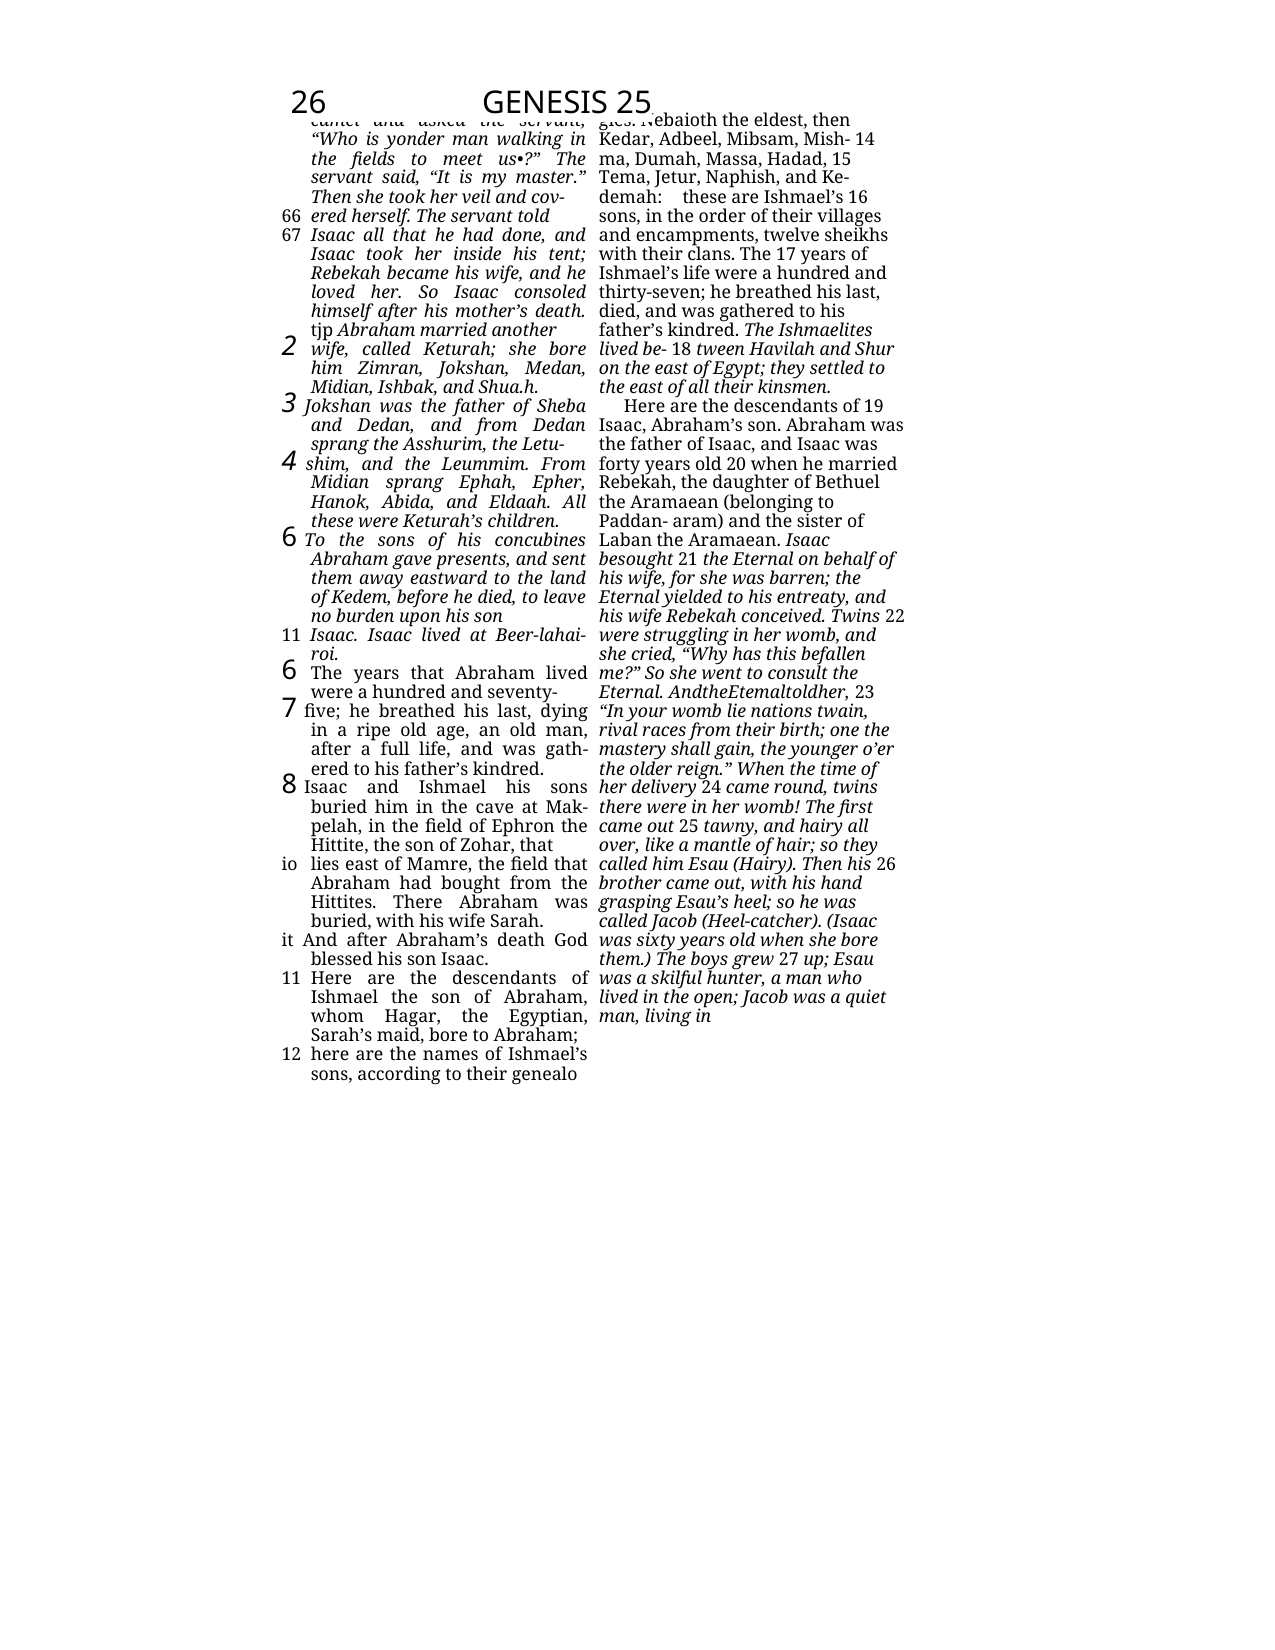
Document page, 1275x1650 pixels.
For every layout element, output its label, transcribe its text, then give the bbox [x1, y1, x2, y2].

text sons, in the order of their vil­lages and encampments, twelve sheikhs with their clans. The 17 years of Ishmael’s life were a hundred and thirty-seven; he breathed his last, died, and was gathered to his father’s kin­dred. The Ishmaelites lived be- 18 tween Havilah and Shur on the east of Egypt; they settled to the east of all their kinsmen. [599, 207, 906, 397]
list here are the names of Ishmael’s sons, according to their genealo­ [281, 1046, 588, 1084]
list ered herself. The servant told [281, 207, 588, 226]
text Here are the descendants of 19 Isaac, Abraham’s son. Abra­ham was the father of Isaac, and Isaac was forty years old 20 when he married Rebekah, the daughter of Bethuel the Ara­maean (belonging to Paddan- aram) and the sister of Laban the Aramaean. Isaac besought 21 the Eternal on behalf of his wife, for she was barren; the Eternal yielded to his entreaty, and his wife Rebekah conceived. Twins 22 were struggling in her womb, and she cried, “Why has this befallen me?” So she went to consult the Eternal. AndtheEtemaltoldher, 23 “In your womb lie nations twain, rival races from their birth; one the mastery shall gain, the younger o’er the older reign.” When the time of her delivery 24 came round, twins there were in her womb! The first came out 25 tawny, and hairy all over, like a mantle of hair; so they called him Esau (Hairy). Then his 26 brother came out, with his hand grasping Esau’s heel; so he was called Jacob (Heel-catcher). (Isaac was sixty years old when she bore them.) The boys grew 27 up; Esau was a skilful hunter, a man who lived in the open; Jacob was a quiet man, living in [599, 397, 906, 1027]
list Here are the descendants of Ishmael the son of Abraham, whom Hagar, the Egyptian, Sarah’s maid, bore to Abraham; [281, 969, 588, 1046]
list Isaac all that he had done, and Isaac took her inside his tent; Rebekah became his wife, and he loved her. So Isaac consoled himself after his mother’s death. tjp Abraham married another [281, 226, 588, 340]
list wife, called Keturah; she bore him Zimran, Jokshan, Me­dan, Midian, Ishbak, and Shua.h. [281, 340, 588, 397]
text camel and asked the servant, “Who is yonder man walking in the fields to meet us•?” The servant said, “It is my master.” Then she took her veil and cov- [311, 122, 588, 207]
text gies. Nebaioth the eldest, then Kedar, Adbeel, Mibsam, Mish- 14 ma, Dumah, Massa, Hadad, 15 Tema, Jetur, Naphish, and Ke- demah: these are Ishmael’s 16 [599, 112, 906, 207]
text it And after Abraham’s death God blessed his son Isaac. [281, 931, 588, 969]
list The years that Abraham lived were a hundred and seventy- [281, 664, 588, 702]
list Isaac and Ishmael his sons buried him in the cave at Mak- pelah, in the field of Ephron the Hittite, the son of Zohar, that [281, 779, 588, 855]
list Isaac. Isaac lived at Beer-lahai- roi. [281, 626, 588, 664]
list To the sons of his concubines Abraham gave presents, and sent them away eastward to the land of Kedem, before he died, to leave no burden upon his son [281, 531, 588, 626]
list Jokshan was the father of Sheba and Dedan, and from Dedan sprang the Asshurim, the Letu- [281, 397, 588, 455]
text io lies east of Mamre, the field that Abraham had bought from the Hittites. There Abraham was buried, with his wife Sarah. [281, 855, 588, 931]
list shim, and the Leummim. From Midian sprang Ephah, Epher, Hanok, Abida, and Eldaah. All these were Keturah’s children. [281, 455, 588, 531]
list five; he breathed his last, dying in a ripe old age, an old man, after a full life, and was gath­ered to his father’s kindred. [281, 702, 588, 779]
